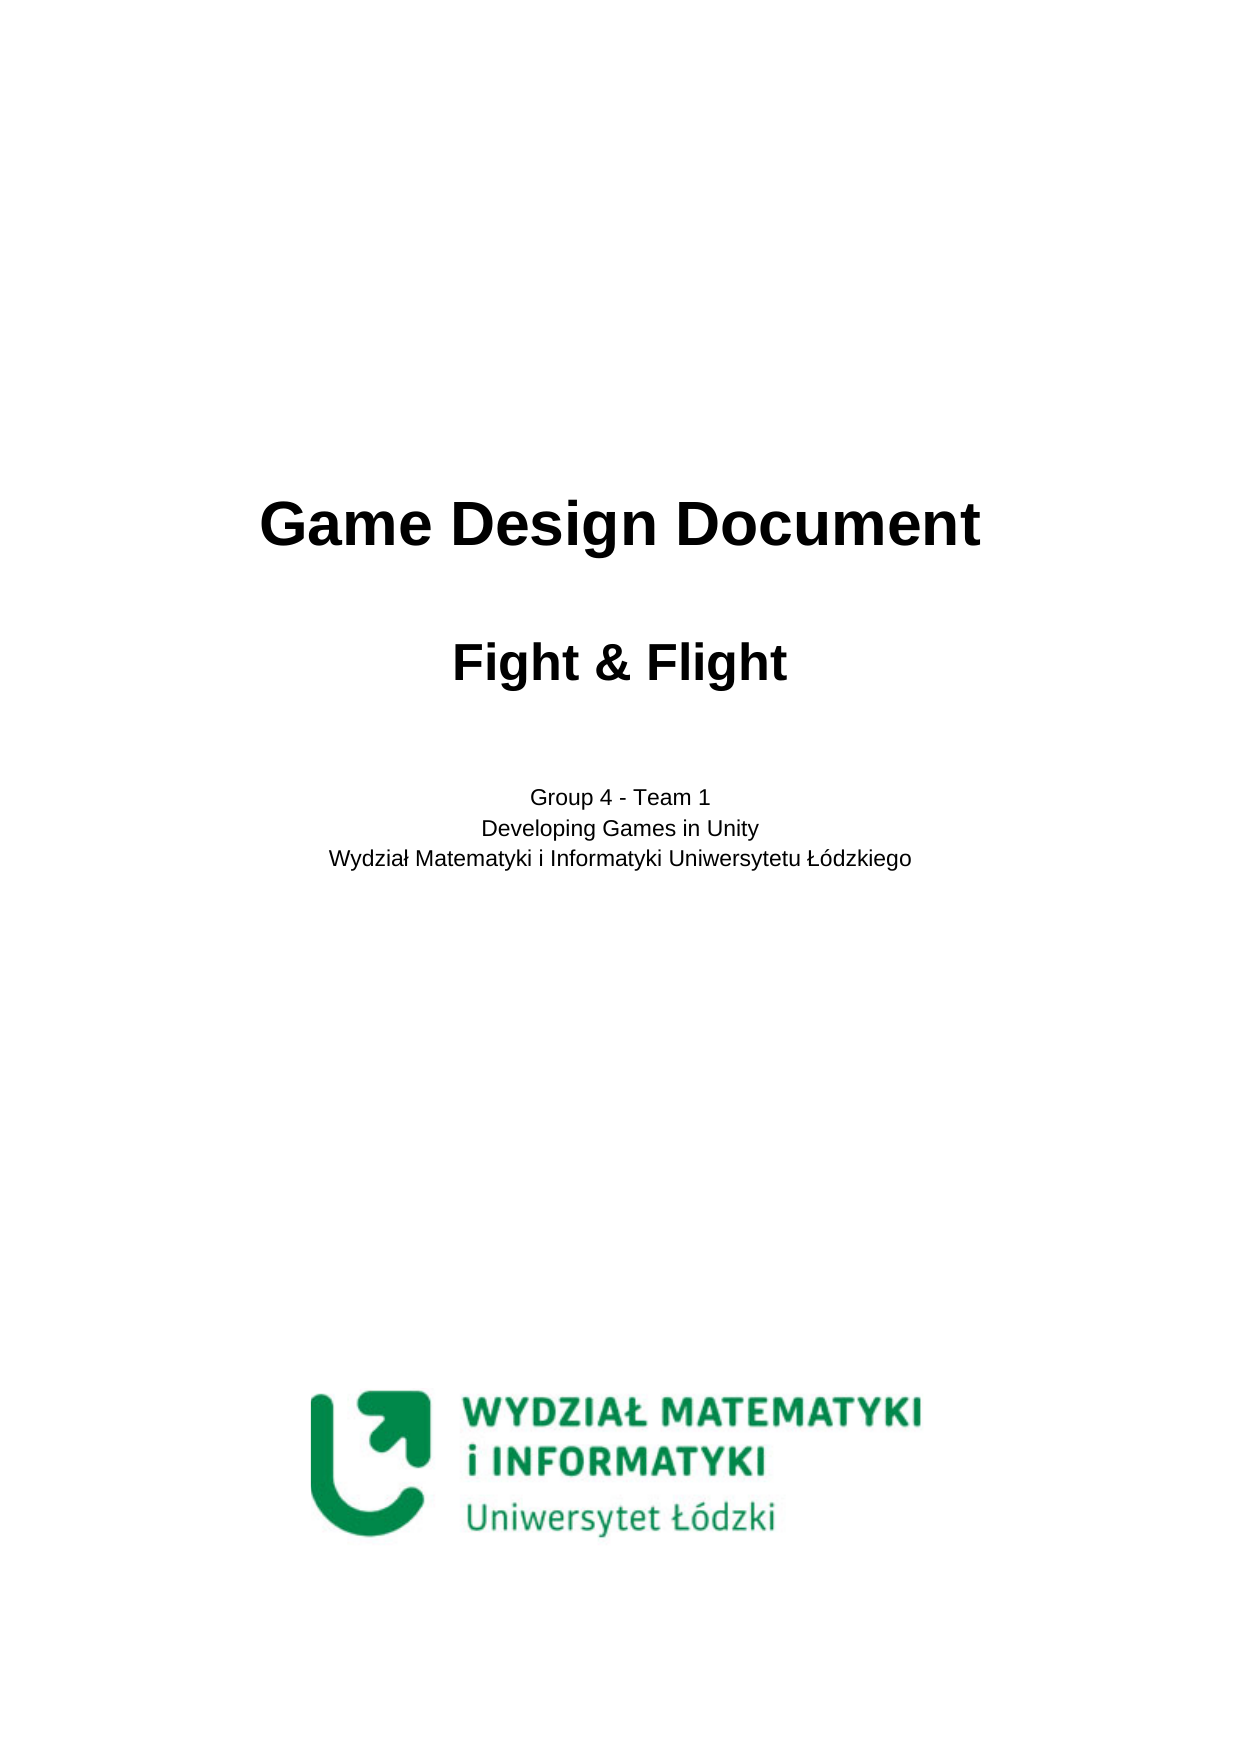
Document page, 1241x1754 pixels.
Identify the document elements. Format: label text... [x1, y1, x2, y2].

text Group 4 - Team 1 [150, 784, 1090, 811]
picture [310, 1388, 930, 1550]
subtitle Game Design Document [150, 486, 1090, 558]
text Fight & Flight [150, 631, 1090, 691]
text Developing Games in Unity [150, 814, 1090, 841]
text Wydział Matematyki i Informatyki Uniwersytetu Łódzkiego [150, 845, 1090, 871]
